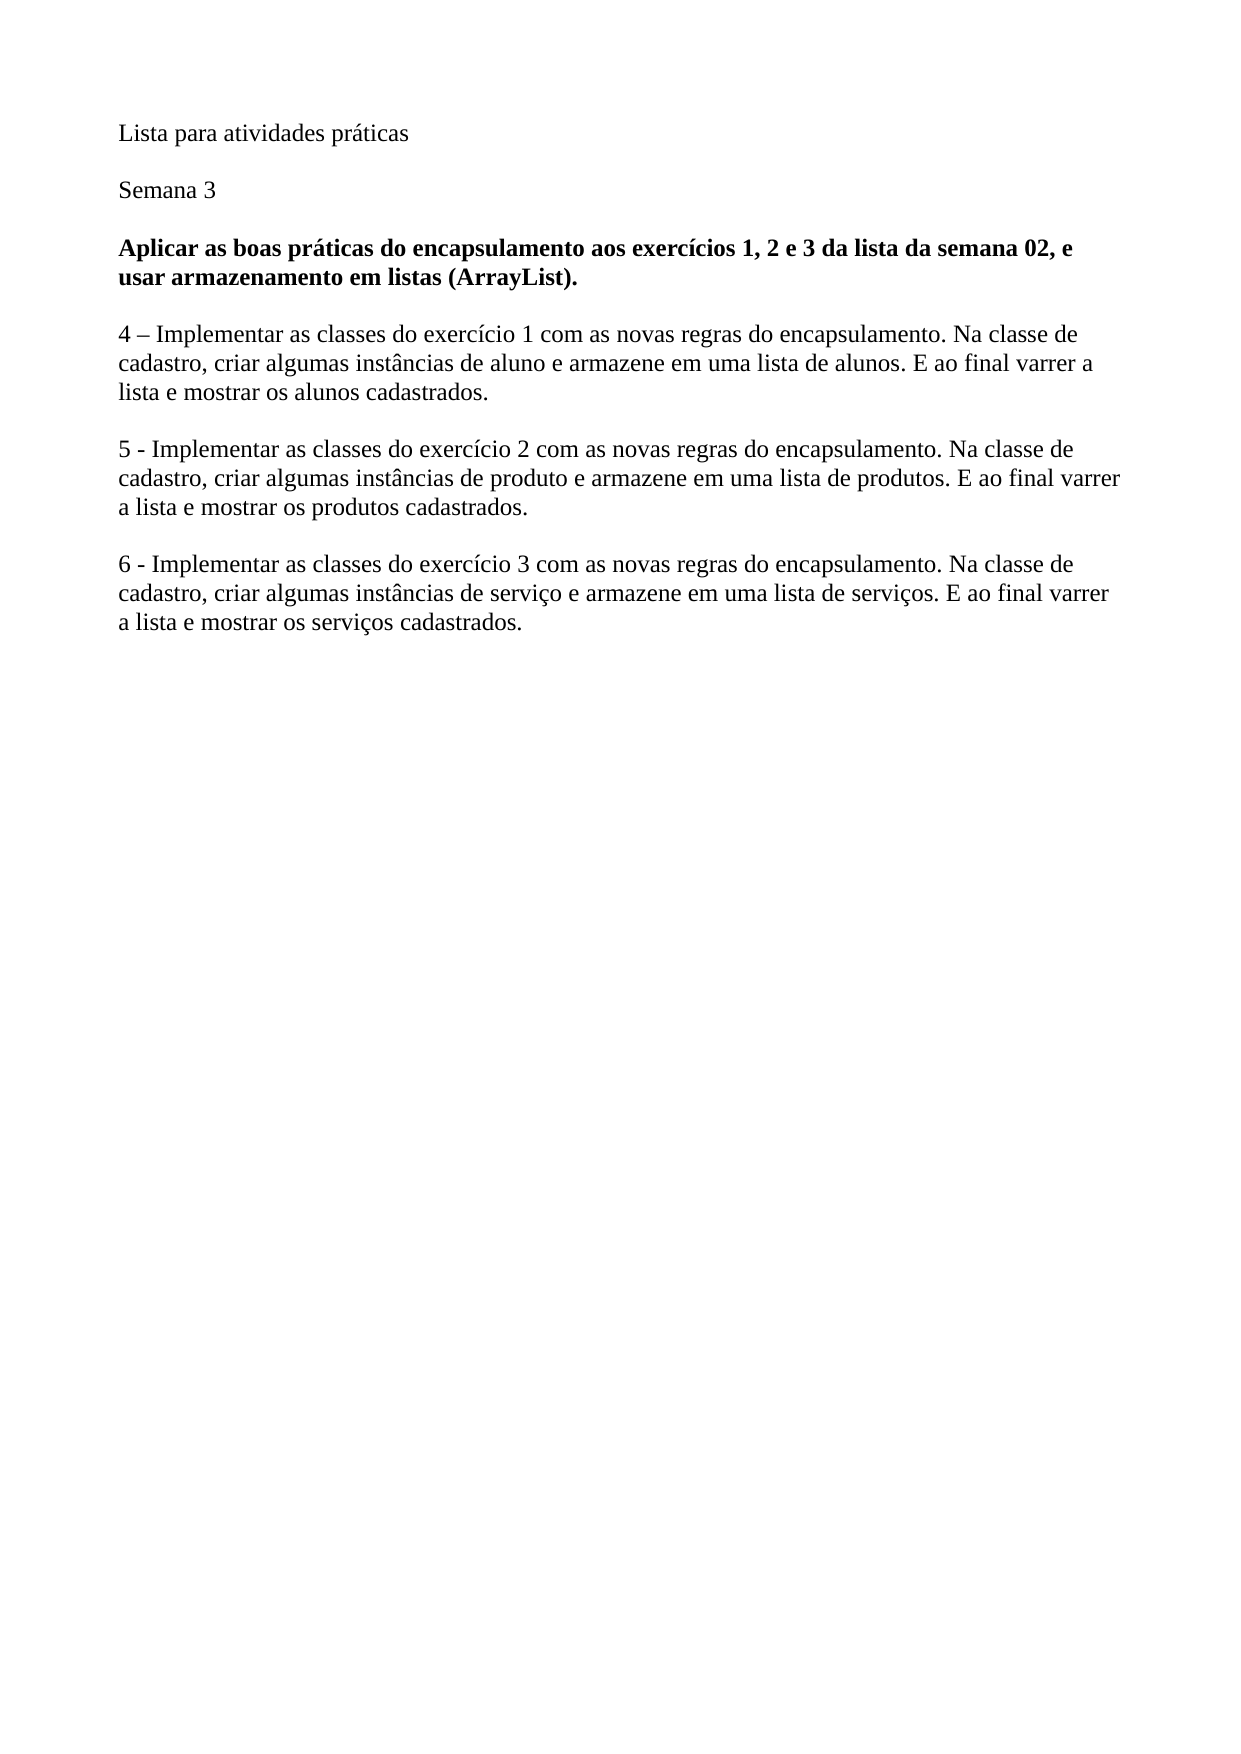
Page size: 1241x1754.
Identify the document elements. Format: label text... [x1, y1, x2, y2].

text 6 - Implementar as classes do exercício 3 com as novas regras do encapsulamento. Na classe de cadastro, criar algumas instâncias de serviço e armazene em uma lista de serviços. E ao final varrer a lista e mostrar os serviços cadastrados. [118, 549, 1122, 636]
text Semana 3 [118, 176, 1122, 204]
text 4 – Implementar as classes do exercício 1 com as novas regras do encapsulamento. Na classe de cadastro, criar algumas instâncias de aluno e armazene em uma lista de alunos. E ao final varrer a lista e mostrar os alunos cadastrados. [118, 319, 1122, 406]
text 5 - Implementar as classes do exercício 2 com as novas regras do encapsulamento. Na classe de cadastro, criar algumas instâncias de produto e armazene em uma lista de produtos. E ao final varrer a lista e mostrar os produtos cadastrados. [118, 434, 1122, 521]
text Lista para atividades práticas [118, 118, 1122, 147]
text Aplicar as boas práticas do encapsulamento aos exercícios 1, 2 e 3 da lista da semana 02, e usar armazenamento em listas (ArrayList). [118, 233, 1122, 291]
